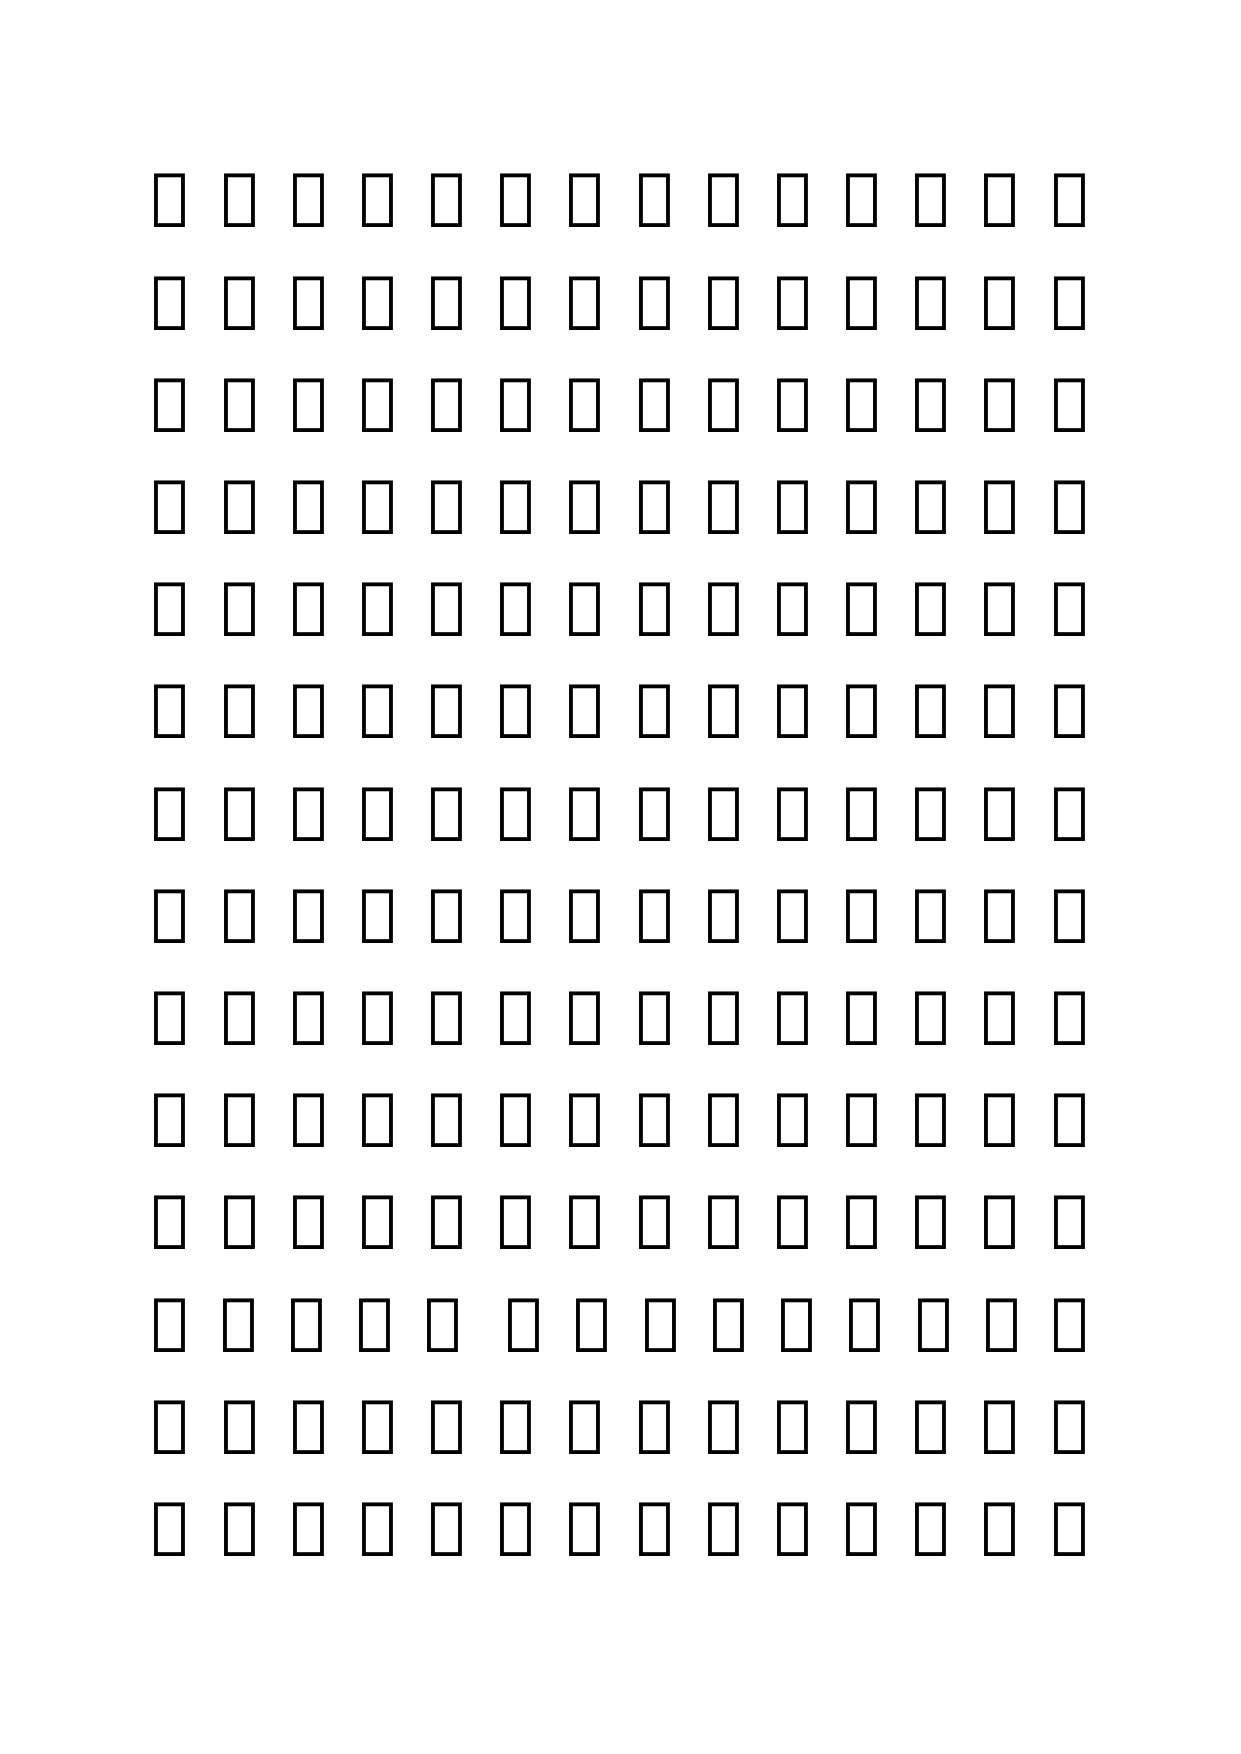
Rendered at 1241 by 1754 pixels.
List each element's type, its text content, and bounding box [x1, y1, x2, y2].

text 󳖅 󳖆 󳖇 󳖈 󳖉 󳖊 󳖋 󳖌 󳖍 󳖎 󳖏 󳖐 󳖑 󳖒 󳖓 󳖔 󳖕 󳖖 󳖗 󳖘 󳖙 󳖚 󳖛 󳖜 󳖝 󳖞 󳖟 󳖠 󳖡 󳖢 󳖣 󳖤 󳖥 󳖦 󳖧 󳖨 󳖩 󳖪 󳖫 󳖬 󳖭 󳖮 󳖯 󳖰 󳖱 󳖲 󳖳 󳖴 󳖵 󳖶 󳖷 󳖸 󳖹 󳖺 󳖻 󳖼 󳖽 󳖾 󳖿 󳗀 󳗁 󳗂 󳗃 󳗄 󳗅 󳗆 󳗇 󳗈 󳗉 󳗊 󳗋 󳗌 󳗍 󳗎 󳗏 󳗐 󳗑 󳗒 󳗓 󳗔 󳗕 󳗖 󳗗 󳗘 󳗙 󳗚 󳗛 󳗜 󳗝 󳗞 󳗟 󳗠 󳗡 󳗢 󳗣 󳗤 󳗥 󳗦 󳗧 󳗨 󳗩 󳗪 󳗫 󳗬 󳗭 󳗮 󳗯 󳗰 󳗱 󳗲 󳗳 󳗴 󳗵 󳗶 󳗷 󳗸 󳗹 󳗺 󳗻 󳗼 󳗽 󳗾 󳗿 󳘀 󳘁 󳘂 󳘃 󳘄 󳘅 󳘆 󳘇 󳘈 󳘉 󳘊 󳘋 󳘌 󳘍 󳘎 󳘏 󳘐 󳘑 󳘒 󳘓 󳘔 󳘕 󳘖 󳘗 󳘘 󳘙 󳘚 󳘛 󳘜 󳘝 󳘞 󳘟 󳘠 󳘡 󳘢 󳘣 󳘤 󳘥 󳘦 󳘧 󳘨 󳘩 󳘪 󳘫 󳘬 󳘭 󳘮 󳘯 󳘰 󳘱 󳘲 󳘳 󳘴 󳘵 󳘶 󳘷 󳘸 󳘹 󳘺 󳘻 󳘼 󳘽 󳘾 󳘿 󳙀 󳙁 󳙂 󳙃 󳙄 󳙅 󳙆 󳙇 󳙈 [148, 148, 1092, 1578]
